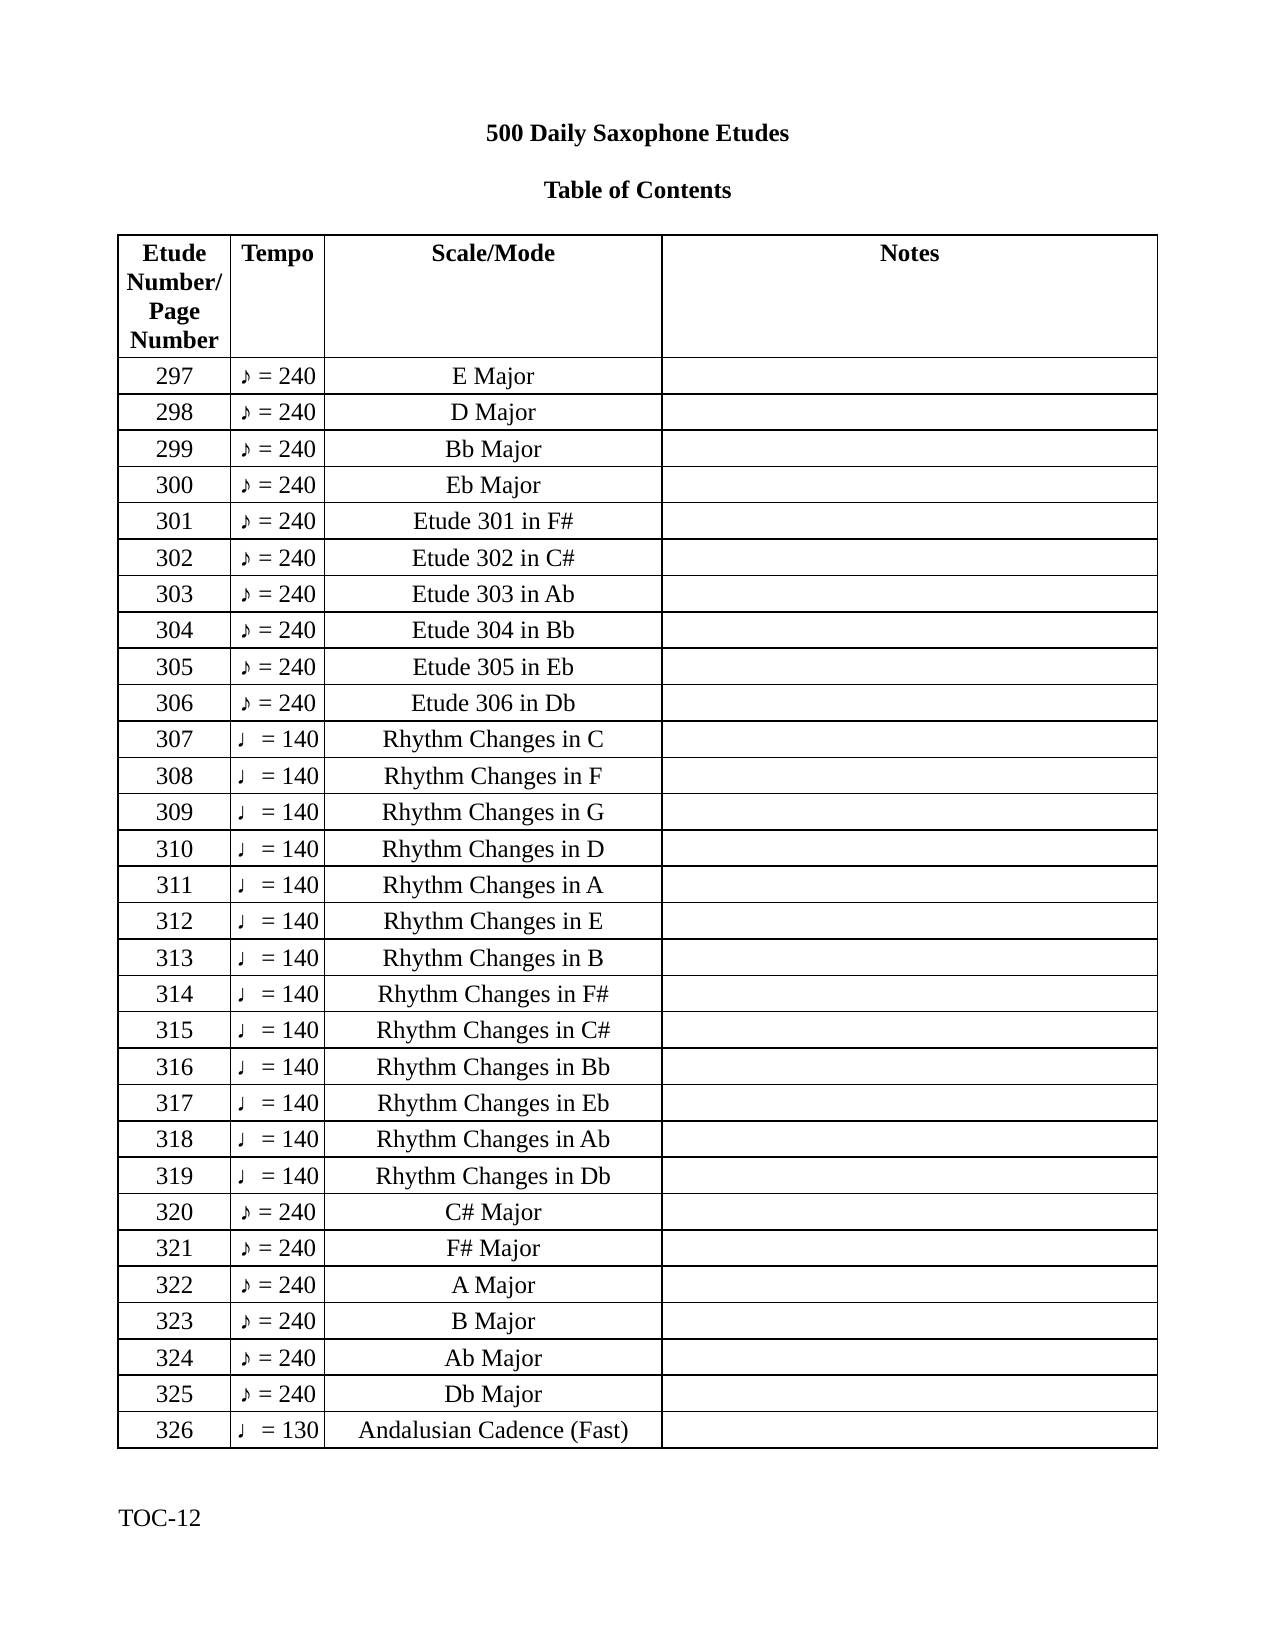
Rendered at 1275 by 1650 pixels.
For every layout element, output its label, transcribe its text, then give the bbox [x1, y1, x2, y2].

table_cell ♪ = 240 [231, 1267, 324, 1302]
table_cell Rhythm Changes in B [325, 940, 661, 974]
table_cell [663, 976, 1157, 1011]
table_cell [663, 1085, 1157, 1120]
table_cell Bb Major [325, 431, 661, 466]
table_cell 297 [119, 358, 230, 393]
table_cell [663, 358, 1157, 393]
table_cell [663, 758, 1157, 793]
table_cell [663, 794, 1157, 829]
table_cell Rhythm Changes in Db [325, 1158, 661, 1193]
table_cell Andalusian Cadence (Fast) [325, 1412, 661, 1447]
table_cell [663, 1158, 1157, 1193]
table_cell ♩= 140 [231, 722, 324, 756]
table_cell ♩= 140 [231, 976, 324, 1011]
table_cell D Major [325, 395, 661, 429]
table_cell ♪ = 240 [231, 685, 324, 720]
table_cell 299 [119, 431, 230, 466]
table_cell ♪ = 240 [231, 431, 324, 466]
table_header Etude Number/ Page Number [119, 236, 230, 356]
table_cell [663, 1231, 1157, 1265]
table_cell [663, 467, 1157, 502]
table_cell 310 [119, 831, 230, 865]
table_cell Rhythm Changes in F# [325, 976, 661, 1011]
table_cell Etude 306 in Db [325, 685, 661, 720]
table_cell 306 [119, 685, 230, 720]
table_cell Etude 302 in C# [325, 540, 661, 574]
table_cell ♪ = 240 [231, 1340, 324, 1374]
table_cell Rhythm Changes in Eb [325, 1085, 661, 1120]
table_cell ♪ = 240 [231, 1194, 324, 1229]
table_cell [663, 431, 1157, 466]
table_cell Rhythm Changes in C# [325, 1012, 661, 1047]
table_cell [663, 1049, 1157, 1083]
table_cell [663, 649, 1157, 684]
table_cell B Major [325, 1303, 661, 1338]
table_cell ♪ = 240 [231, 1231, 324, 1265]
table_cell 326 [119, 1412, 230, 1447]
table_header Notes [663, 236, 1157, 356]
table_cell ♩= 140 [231, 903, 324, 938]
table_cell ♪ = 240 [231, 358, 324, 393]
table_cell 313 [119, 940, 230, 974]
table_cell ♩= 140 [231, 1049, 324, 1083]
table_cell Etude 305 in Eb [325, 649, 661, 684]
table_cell Ab Major [325, 1340, 661, 1374]
table_cell C# Major [325, 1194, 661, 1229]
table_cell Rhythm Changes in E [325, 903, 661, 938]
table_cell [663, 831, 1157, 865]
table_cell [663, 685, 1157, 720]
table_cell [663, 1267, 1157, 1302]
table_cell 304 [119, 613, 230, 647]
table_cell 308 [119, 758, 230, 793]
table_cell Eb Major [325, 467, 661, 502]
table_cell ♩= 140 [231, 1122, 324, 1156]
table_cell 319 [119, 1158, 230, 1193]
table_cell Rhythm Changes in C [325, 722, 661, 756]
table_cell 325 [119, 1376, 230, 1411]
table_cell [663, 1012, 1157, 1047]
table_cell 305 [119, 649, 230, 684]
table_cell Rhythm Changes in F [325, 758, 661, 793]
table_cell Rhythm Changes in Ab [325, 1122, 661, 1156]
table_cell Db Major [325, 1376, 661, 1411]
table_cell 317 [119, 1085, 230, 1120]
table_cell ♩= 140 [231, 1012, 324, 1047]
table_cell [663, 395, 1157, 429]
table_cell 322 [119, 1267, 230, 1302]
table_cell ♩= 140 [231, 867, 324, 902]
table_cell Etude 301 in F# [325, 503, 661, 538]
table_cell [663, 576, 1157, 611]
table_cell Etude 303 in Ab [325, 576, 661, 611]
table_cell 311 [119, 867, 230, 902]
table_cell ♪ = 240 [231, 613, 324, 647]
table_header Scale/Mode [325, 236, 661, 356]
table_cell 309 [119, 794, 230, 829]
table_cell 324 [119, 1340, 230, 1374]
table_cell 318 [119, 1122, 230, 1156]
table_cell 300 [119, 467, 230, 502]
table_cell Rhythm Changes in D [325, 831, 661, 865]
table_cell 301 [119, 503, 230, 538]
table_cell Rhythm Changes in A [325, 867, 661, 902]
table_cell [663, 1412, 1157, 1447]
table_cell A Major [325, 1267, 661, 1302]
table_cell [663, 1122, 1157, 1156]
table_cell Rhythm Changes in G [325, 794, 661, 829]
table_cell ♪ = 240 [231, 467, 324, 502]
table_cell 303 [119, 576, 230, 611]
table_cell [663, 503, 1157, 538]
table_cell 302 [119, 540, 230, 574]
table_cell Rhythm Changes in Bb [325, 1049, 661, 1083]
table_header Tempo [231, 236, 324, 356]
table_cell [663, 613, 1157, 647]
table_cell [663, 1376, 1157, 1411]
table_cell 320 [119, 1194, 230, 1229]
table_cell [663, 1303, 1157, 1338]
table_cell ♩= 140 [231, 794, 324, 829]
table_cell [663, 540, 1157, 574]
table_cell 316 [119, 1049, 230, 1083]
table_cell 312 [119, 903, 230, 938]
table_cell ♪ = 240 [231, 576, 324, 611]
table_cell ♪ = 240 [231, 1376, 324, 1411]
table_cell 298 [119, 395, 230, 429]
table_cell ♪ = 240 [231, 395, 324, 429]
table_cell ♩= 130 [231, 1412, 324, 1447]
table_cell E Major [325, 358, 661, 393]
table_cell 307 [119, 722, 230, 756]
table_cell ♩= 140 [231, 1085, 324, 1120]
table_cell ♩= 140 [231, 758, 324, 793]
table_cell 323 [119, 1303, 230, 1338]
table_cell 314 [119, 976, 230, 1011]
table_cell Etude 304 in Bb [325, 613, 661, 647]
table_cell [663, 1340, 1157, 1374]
table_cell ♪ = 240 [231, 1303, 324, 1338]
table_cell ♪ = 240 [231, 540, 324, 574]
table_cell F# Major [325, 1231, 661, 1265]
table_cell ♪ = 240 [231, 649, 324, 684]
table_cell ♩= 140 [231, 940, 324, 974]
table_cell 315 [119, 1012, 230, 1047]
table_cell ♩= 140 [231, 831, 324, 865]
table_cell ♩= 140 [231, 1158, 324, 1193]
table_cell 321 [119, 1231, 230, 1265]
table_cell [663, 867, 1157, 902]
table_cell ♪ = 240 [231, 503, 324, 538]
table_cell [663, 1194, 1157, 1229]
table_cell [663, 903, 1157, 938]
table_cell [663, 940, 1157, 974]
table_cell [663, 722, 1157, 756]
